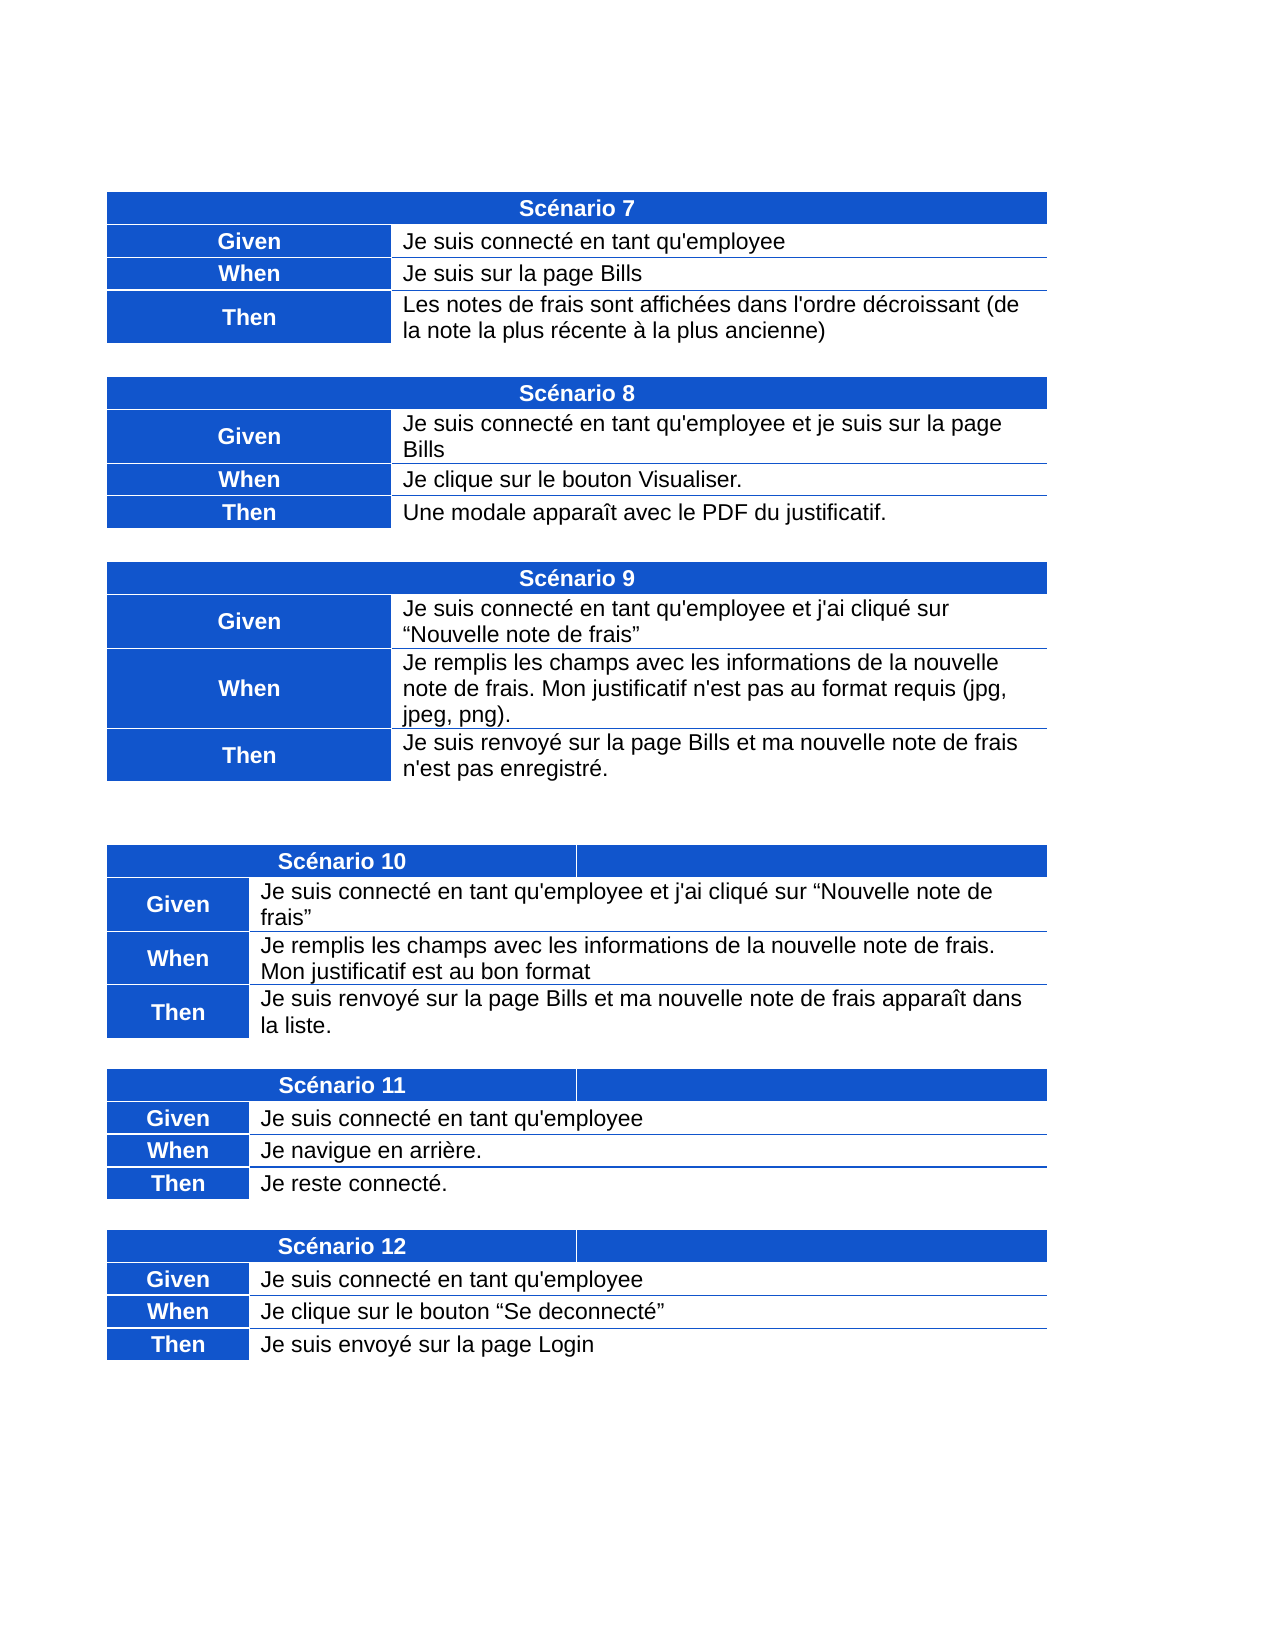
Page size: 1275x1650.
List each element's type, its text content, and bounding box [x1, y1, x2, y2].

table_cell [107, 344, 391, 376]
table_cell [107, 783, 391, 814]
table_cell Scénario 9 [107, 562, 1047, 594]
table_cell Je suis connecté en tant qu'employee [250, 1263, 1047, 1294]
table_cell Je suis envoyé sur la page Login [250, 1329, 1047, 1360]
table_header [577, 1230, 1047, 1262]
table_cell Je suis renvoyé sur la page Bills et ma nouvelle note de frais n'est pas enregistré. [392, 729, 1047, 781]
table_cell Given [107, 1102, 249, 1133]
table_cell Je suis sur la page Bills [392, 258, 1047, 289]
table_cell When [107, 649, 391, 728]
table_cell Je suis renvoyé sur la page Bills et ma nouvelle note de frais apparaît dans la liste. [250, 985, 1047, 1038]
table_cell [107, 529, 391, 561]
table_cell Je clique sur le bouton “Se deconnecté” [250, 1296, 1047, 1327]
table_cell Given [107, 225, 391, 257]
table_cell Je suis connecté en tant qu'employee [250, 1102, 1047, 1133]
table_header Scénario 11 [107, 1069, 576, 1101]
table_cell When [107, 1135, 249, 1166]
table_cell Given [107, 1263, 249, 1294]
table_cell Je remplis les champs avec les informations de la nouvelle note de frais. Mon justificatif n'est pas au format requis (jpg, jpeg, png). [392, 649, 1047, 728]
table_cell Then [107, 496, 391, 528]
table_cell Given [107, 595, 391, 648]
table_cell Je suis connecté en tant qu'employee et j'ai cliqué sur “Nouvelle note de frais” [250, 878, 1047, 931]
table_cell When [107, 464, 391, 495]
table_cell Je suis connecté en tant qu'employee et j'ai cliqué sur “Nouvelle note de frais” [392, 595, 1047, 648]
table_cell When [107, 258, 391, 289]
table_cell [392, 529, 1047, 561]
table_cell [392, 119, 1047, 191]
table_cell Given [107, 410, 391, 463]
table_cell Je navigue en arrière. [250, 1135, 1047, 1166]
table_cell Je suis connecté en tant qu'employee et je suis sur la page Bills [392, 410, 1047, 463]
table_cell Then [107, 1168, 249, 1199]
table_cell Then [107, 291, 391, 343]
table_header Scénario 12 [107, 1230, 576, 1262]
table_cell When [107, 932, 249, 984]
table_cell Je suis connecté en tant qu'employee [392, 225, 1047, 257]
table_header [577, 1069, 1047, 1101]
table_cell [392, 783, 1047, 814]
table_cell Then [107, 985, 249, 1038]
table_cell Je reste connecté. [250, 1168, 1047, 1199]
table_cell When [107, 1296, 249, 1327]
table_header Scénario 10 [107, 845, 576, 877]
table_cell Given [107, 878, 249, 931]
table_cell Une modale apparaît avec le PDF du justificatif. [392, 496, 1047, 528]
table_cell [107, 119, 391, 191]
table_cell Then [107, 1329, 249, 1360]
table_cell Je remplis les champs avec les informations de la nouvelle note de frais. Mon justificatif est au bon format [250, 932, 1047, 984]
table_cell Scénario 8 [107, 377, 1047, 409]
table_cell Then [107, 729, 391, 781]
table_cell Je clique sur le bouton Visualiser. [392, 464, 1047, 495]
table_cell Les notes de frais sont affichées dans l'ordre décroissant (de la note la plus récente à la plus ancienne) [392, 291, 1047, 343]
table_cell [392, 344, 1047, 376]
table_cell Scénario 7 [107, 192, 1047, 224]
table_header [577, 845, 1047, 877]
